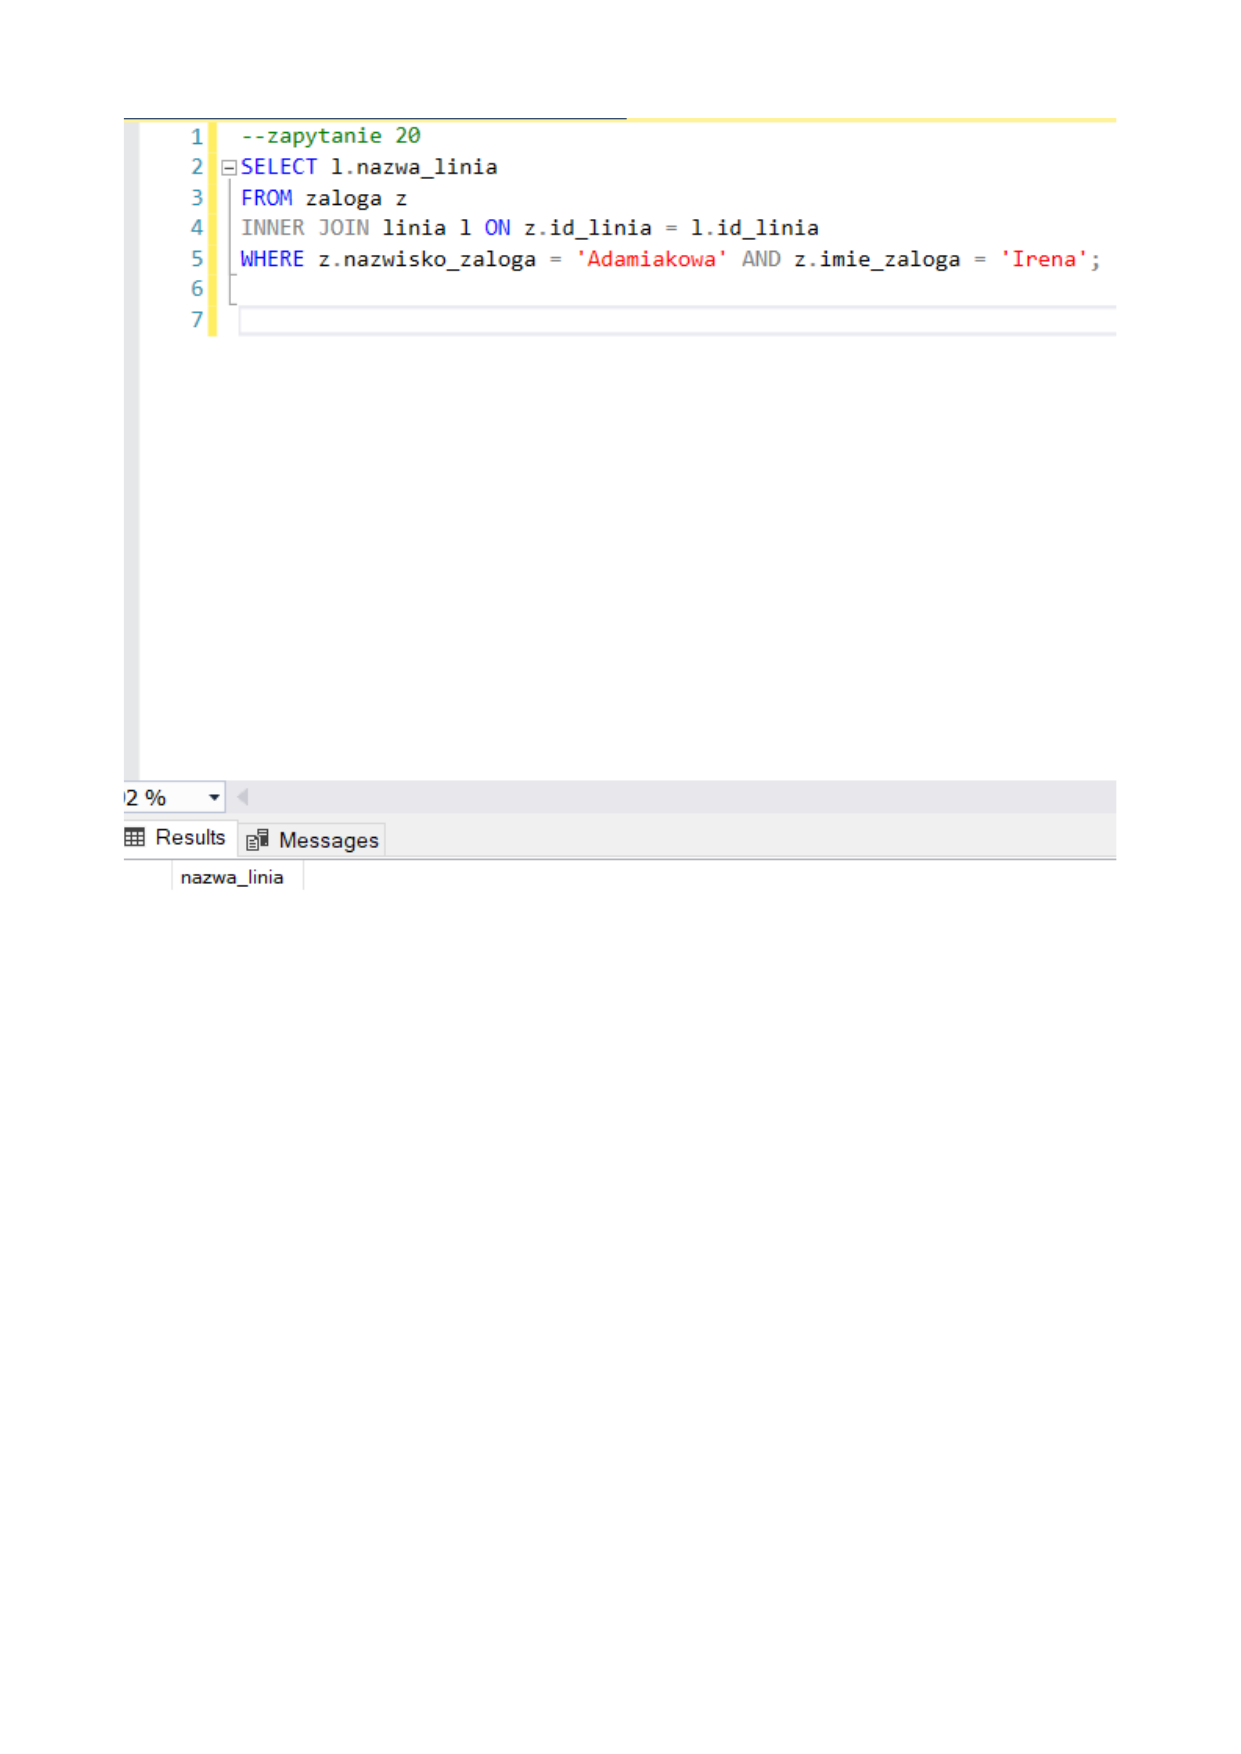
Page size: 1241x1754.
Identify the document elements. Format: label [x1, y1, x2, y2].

picture [123, 118, 1117, 962]
